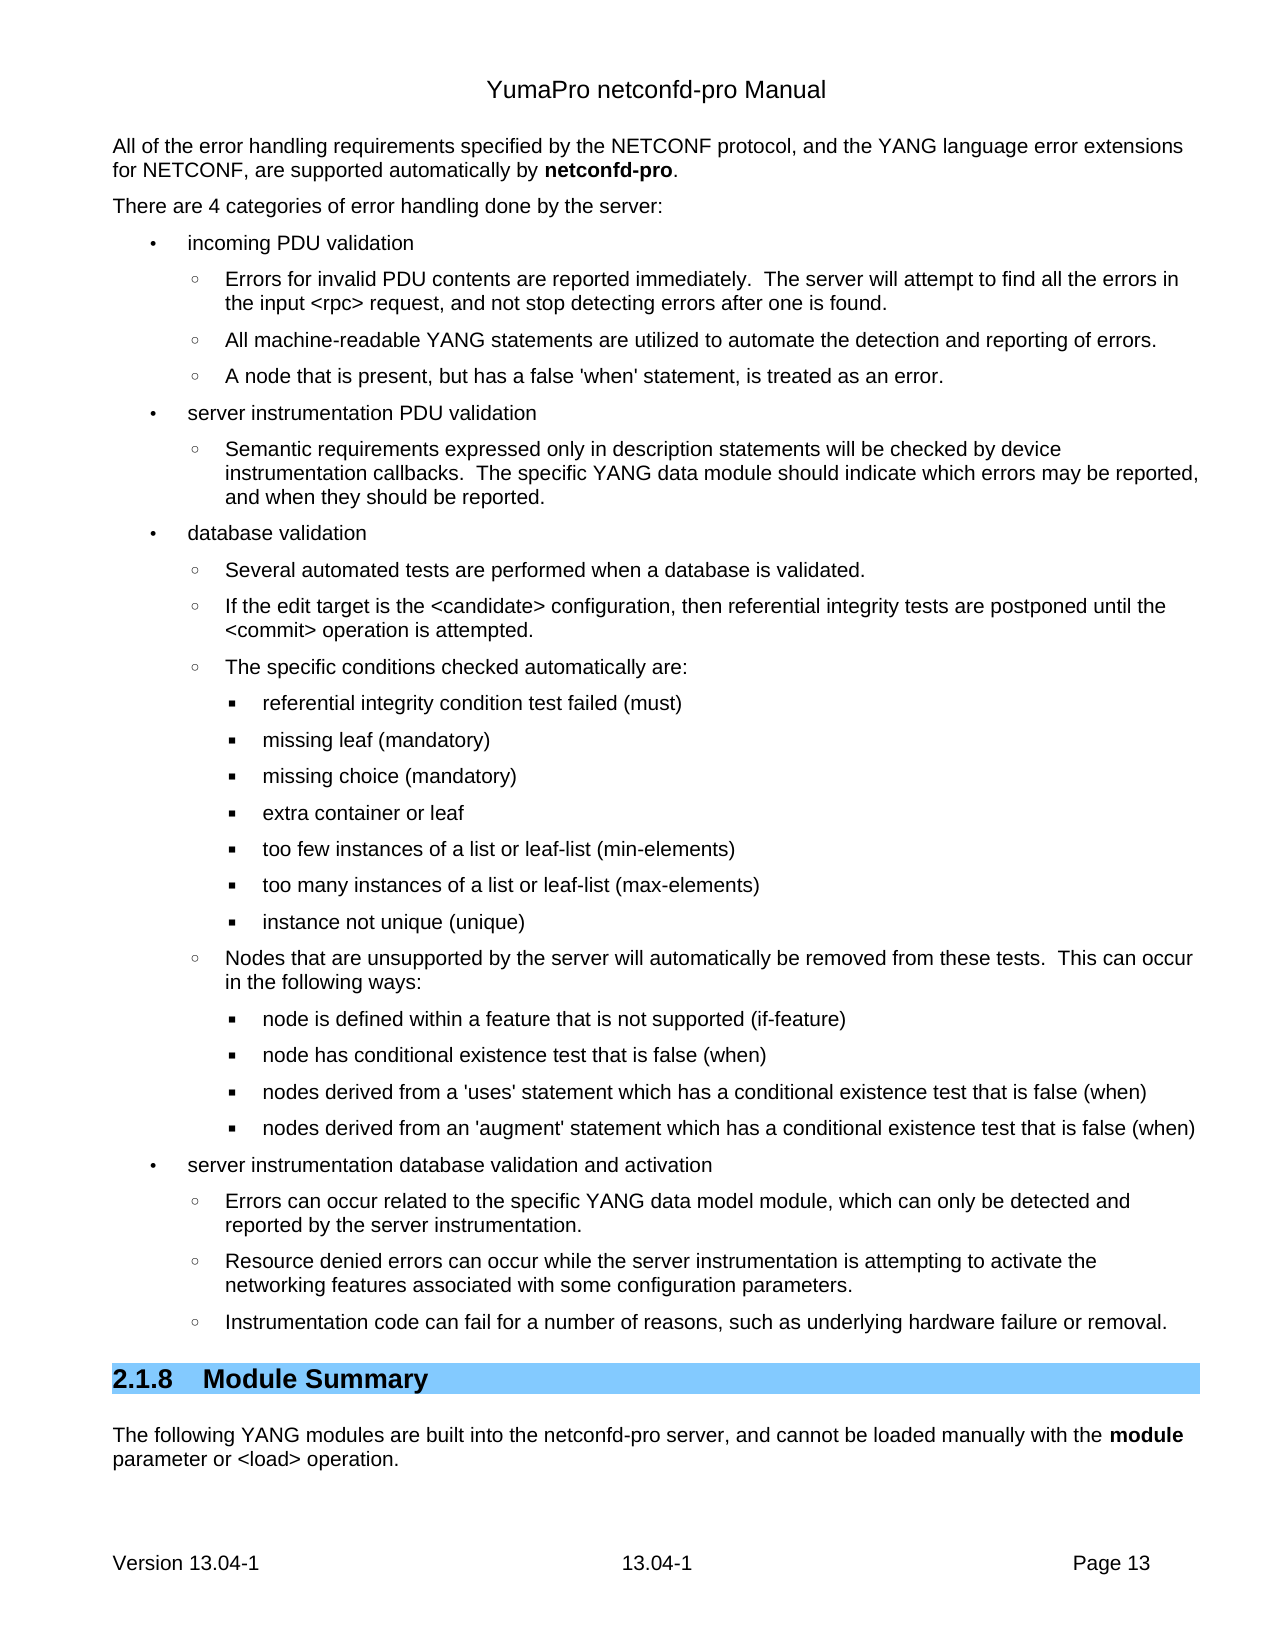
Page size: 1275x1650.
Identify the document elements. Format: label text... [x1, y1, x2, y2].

list Instrumentation code can fail for a number of reasons, such as underlying hardware failure or removal. [187, 1310, 1200, 1334]
text There are 4 categories of error handling done by the server: [112, 194, 1200, 218]
list node has conditional existence test that is false (when) [225, 1043, 1200, 1067]
list Semantic requirements expressed only in description statements will be checked by device instrumentation callbacks. The specific YANG data module should indicate which errors may be reported, and when they should be reported. [187, 437, 1200, 509]
list All machine-readable YANG statements are utilized to automate the detection and reporting of errors. [187, 327, 1200, 351]
list If the edit target is the <candidate> configuration, then referential integrity tests are postponed until the <commit> operation is attempted. [187, 594, 1200, 642]
list Several automated tests are performed when a database is validated. [187, 558, 1200, 582]
list instance not unique (unique) [225, 910, 1200, 934]
list Nodes that are unsupported by the server will automatically be removed from these tests. This can occur in the following ways: [187, 946, 1200, 994]
list node is defined within a feature that is not supported (if-feature) [225, 1007, 1200, 1031]
list database validation [150, 521, 1200, 545]
list Errors can occur related to the specific YANG data model module, which can only be detected and reported by the server instrumentation. [187, 1189, 1200, 1237]
list The specific conditions checked automatically are: [187, 654, 1200, 678]
list nodes derived from an 'augment' statement which has a conditional existence test that is false (when) [225, 1116, 1200, 1140]
list incoming PDU validation [150, 231, 1200, 254]
list Errors for invalid PDU contents are reported immediately. The server will attempt to find all the errors in the input <rpc> request, and not stop detecting errors after one is found. [187, 267, 1200, 315]
list extra container or leaf [225, 800, 1200, 824]
list missing choice (mandatory) [225, 764, 1200, 788]
list referential integrity condition test failed (must) [225, 691, 1200, 715]
list too few instances of a list or leaf-list (min-elements) [225, 837, 1200, 861]
list missing leaf (mandatory) [225, 727, 1200, 751]
list A node that is present, but has a false 'when' statement, is treated as an error. [187, 364, 1200, 388]
list server instrumentation database validation and activation [150, 1152, 1200, 1176]
text The following YANG modules are built into the netconfd-pro server, and cannot be loaded manually with the module parameter or <load> operation. [112, 1423, 1200, 1471]
text All of the error handling requirements specified by the NETCONF protocol, and the YANG language error extensions for NETCONF, are supported automatically by netconfd-pro. [112, 134, 1200, 182]
list nodes derived from a 'uses' statement which has a conditional existence test that is false (when) [225, 1079, 1200, 1103]
list server instrumentation PDU validation [150, 400, 1200, 424]
list Resource denied errors can occur while the server instrumentation is attempting to activate the networking features associated with some configuration parameters. [187, 1249, 1200, 1297]
list too many instances of a list or leaf-list (max-elements) [225, 873, 1200, 897]
subtitle Module Summary [112, 1363, 1200, 1394]
